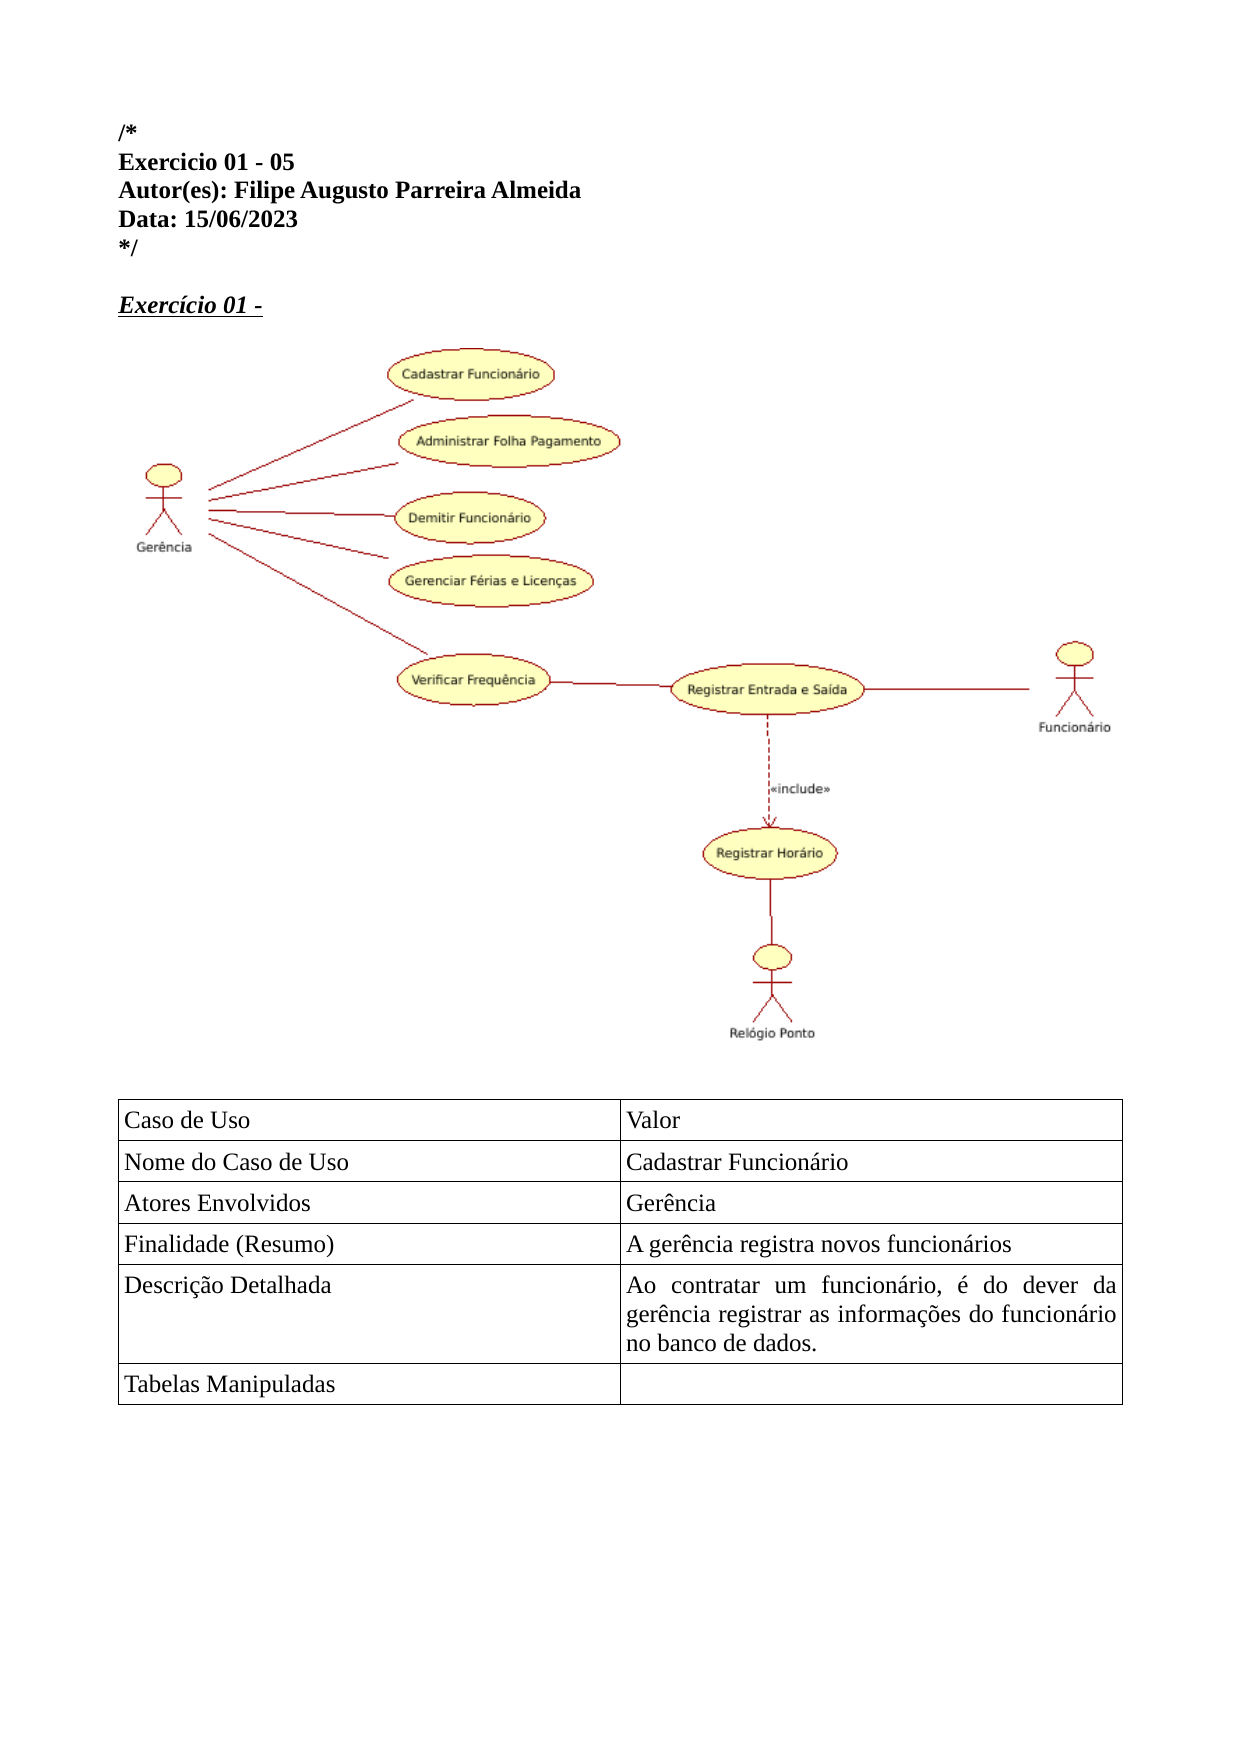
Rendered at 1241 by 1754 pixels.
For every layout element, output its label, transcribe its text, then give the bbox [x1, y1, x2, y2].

table_cell Ao contratar um funcionário, é do dever da gerência registrar as informações do funcionário no banco de dados. [621, 1265, 1122, 1362]
text Autor(es): Filipe Augusto Parreira Almeida [118, 176, 1122, 204]
table_header Caso de Uso [119, 1100, 620, 1140]
table_cell Finalidade (Resumo) [119, 1224, 620, 1264]
text /* [118, 118, 1122, 147]
picture [118, 348, 1123, 1042]
table_header Valor [621, 1100, 1122, 1140]
table_cell Cadastrar Funcionário [621, 1141, 1122, 1181]
table_cell Atores Envolvidos [119, 1182, 620, 1222]
text Exercício 01 - [118, 291, 1122, 319]
text Exercicio 01 - 05 [118, 147, 1122, 176]
text */ [118, 233, 1122, 262]
table_cell A gerência registra novos funcionários [621, 1224, 1122, 1264]
table_cell [621, 1364, 1122, 1404]
table_cell Descrição Detalhada [119, 1265, 620, 1362]
text Data: 15/06/2023 [118, 204, 1122, 233]
table_cell Nome do Caso de Uso [119, 1141, 620, 1181]
table_cell Tabelas Manipuladas [119, 1364, 620, 1404]
table_cell Gerência [621, 1182, 1122, 1222]
